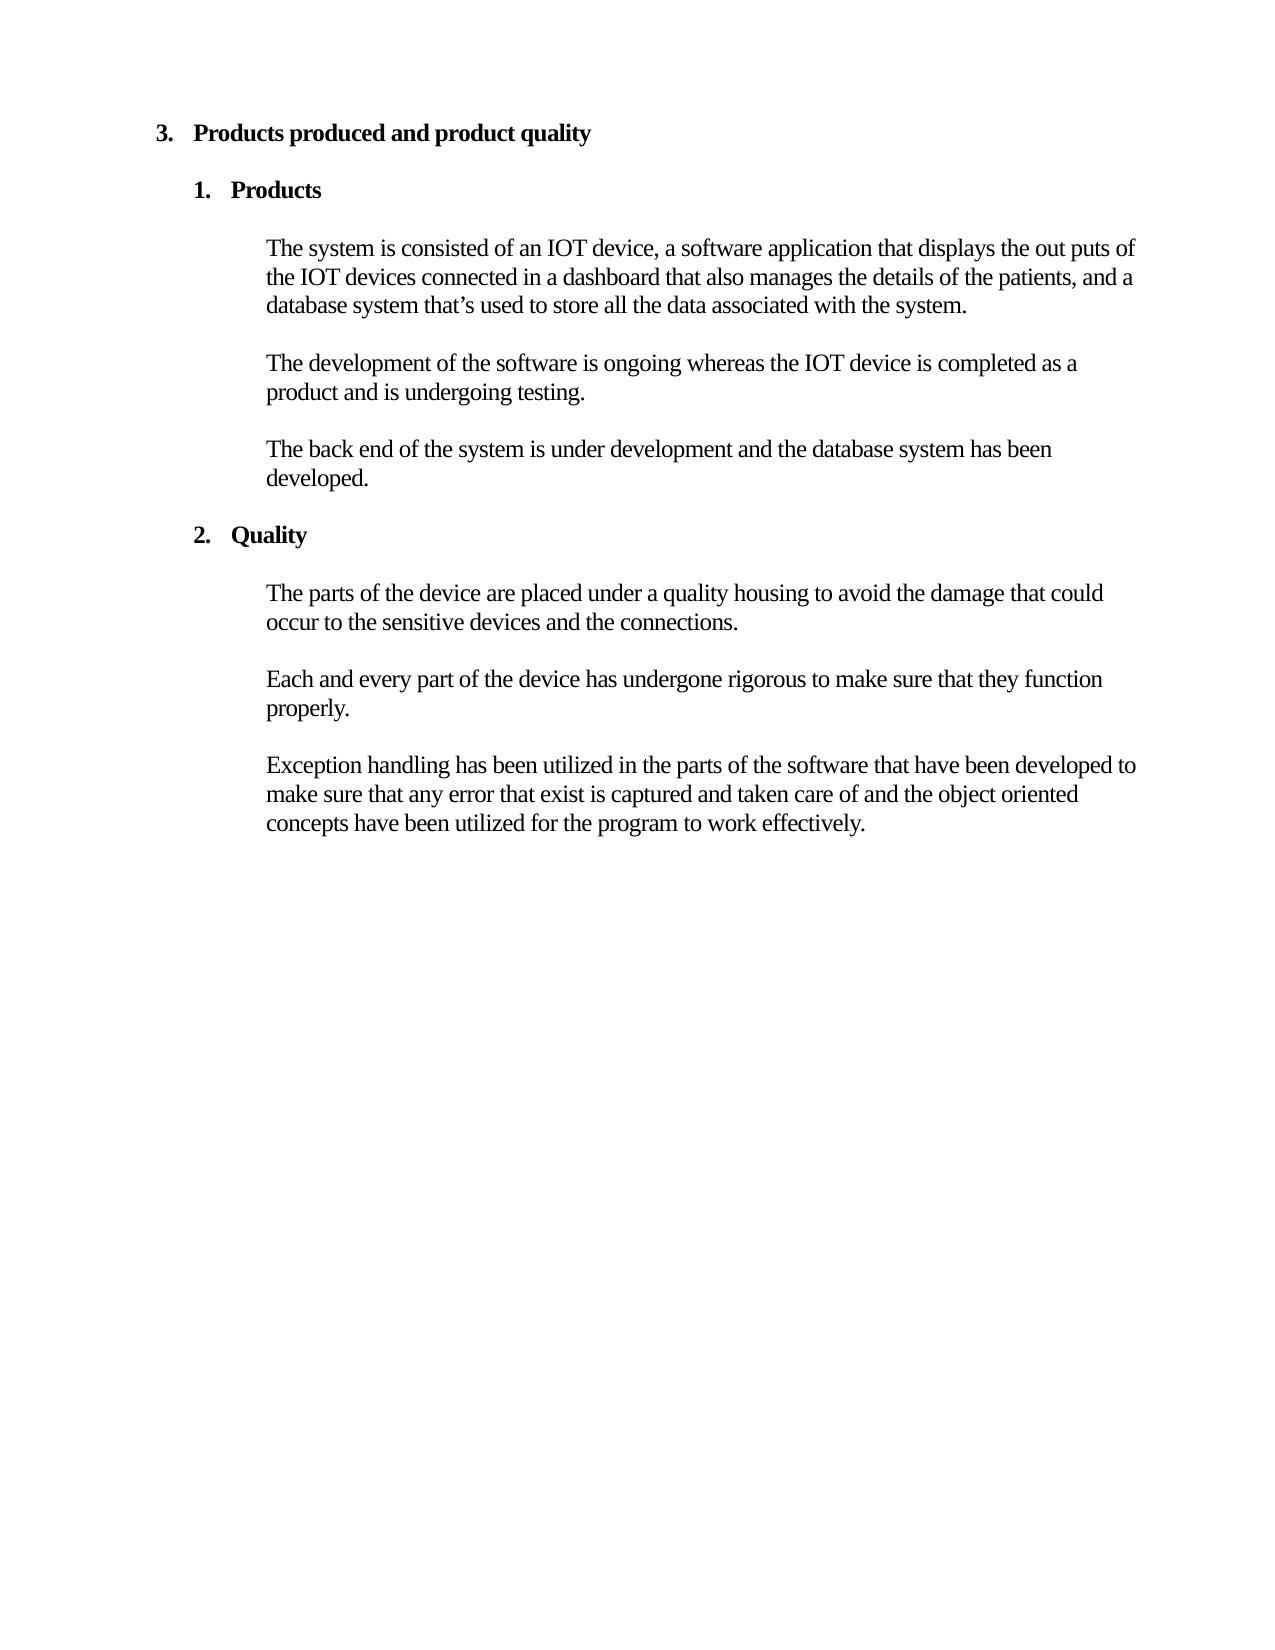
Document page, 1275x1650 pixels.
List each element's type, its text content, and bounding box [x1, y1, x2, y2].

list Products [193, 176, 1157, 204]
text The development of the software is ongoing whereas the IOT device is completed as a product and is undergoing testing. [118, 348, 1157, 406]
text Each and every part of the device has undergone rigorous to make sure that they function properly. [118, 664, 1157, 722]
list Products produced and product quality [156, 118, 1157, 147]
text The back end of the system is under development and the database system has been developed. [118, 434, 1157, 492]
list Quality [193, 521, 1157, 549]
text The parts of the device are placed under a quality housing to avoid the damage that could occur to the sensitive devices and the connections. [118, 578, 1157, 636]
text The system is consisted of an IOT device, a software application that displays the out puts of the IOT devices connected in a dashboard that also manages the details of the patients, and a database system that’s used to store all the data associated with the system. [118, 233, 1157, 319]
text Exception handling has been utilized in the parts of the software that have been developed to make sure that any error that exist is captured and taken care of and the object oriented concepts have been utilized for the program to work effectively. [118, 751, 1157, 837]
